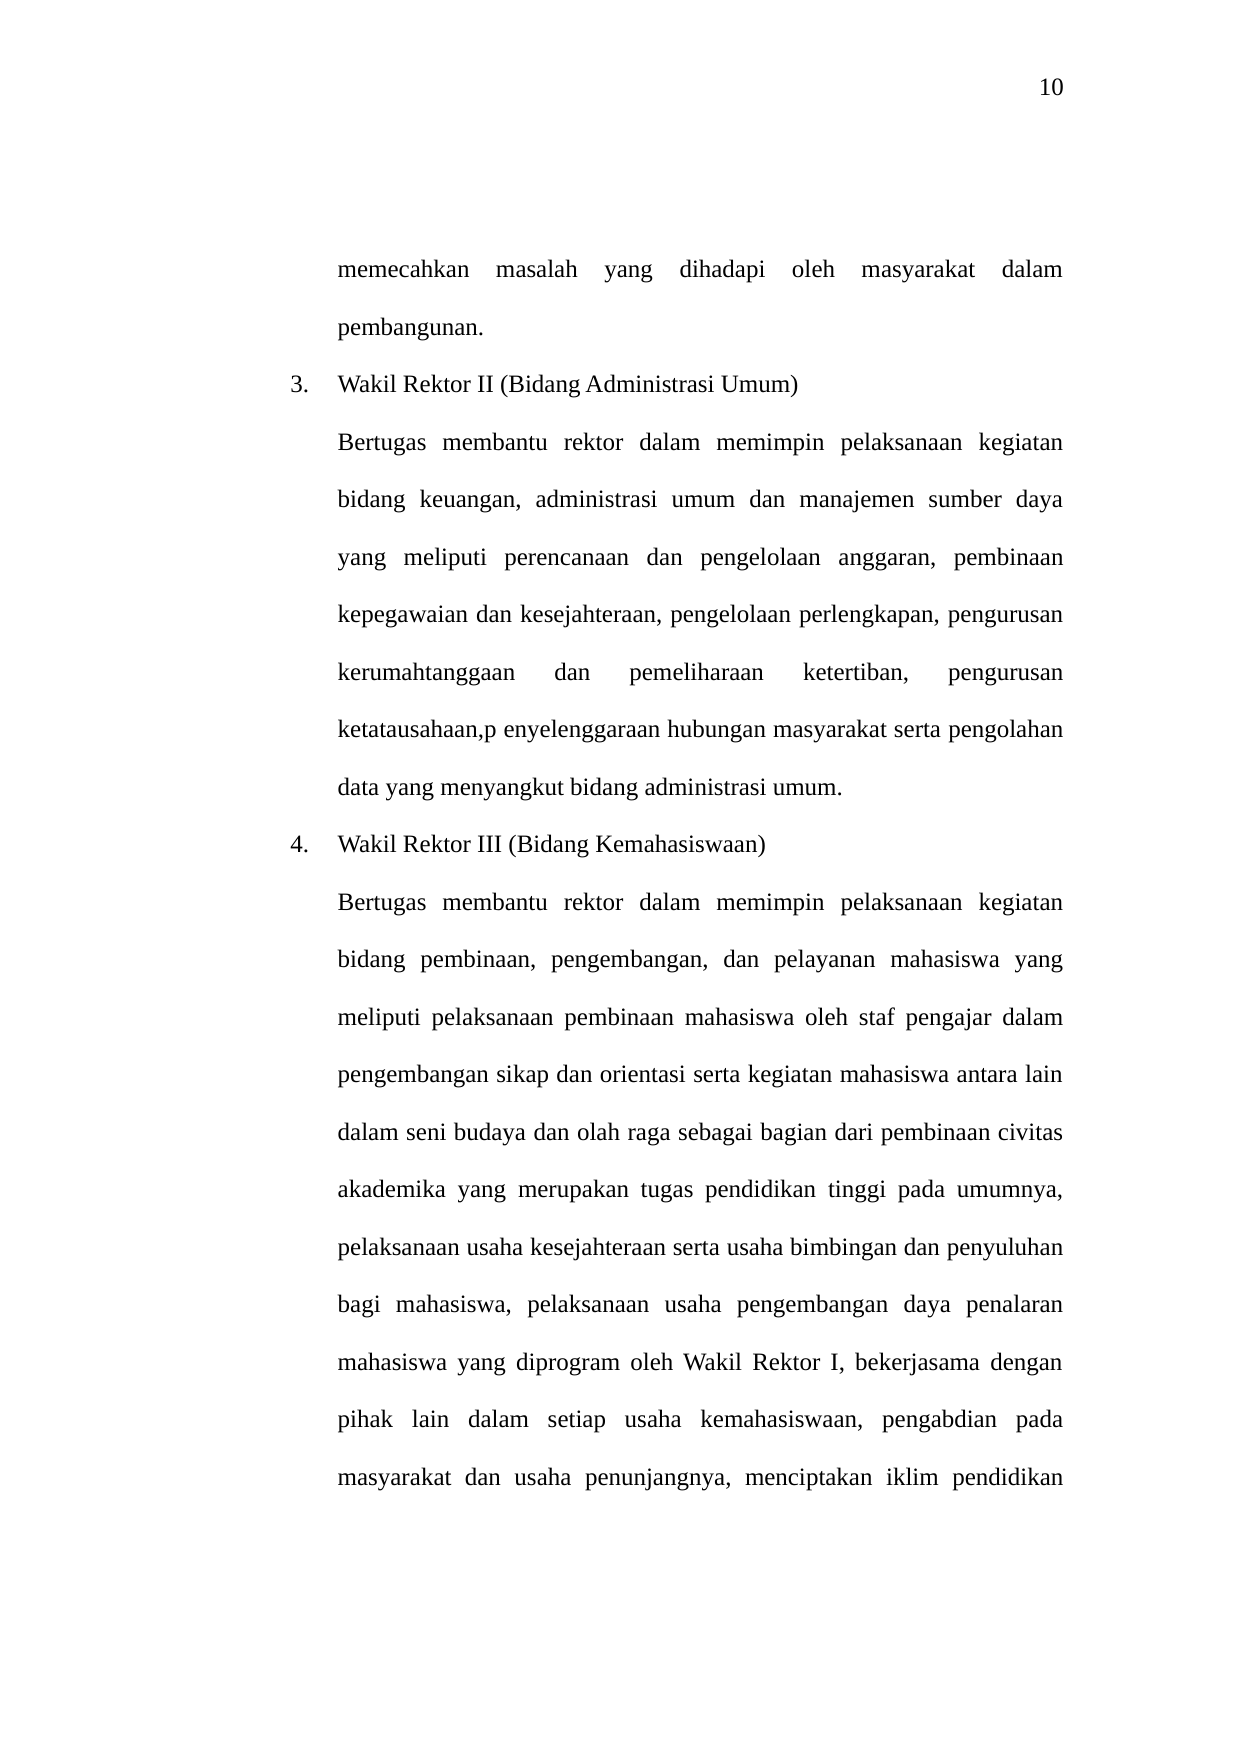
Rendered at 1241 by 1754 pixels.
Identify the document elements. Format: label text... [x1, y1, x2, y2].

list memecahkan masalah yang dihadapi oleh masyarakat dalam pembangunan. [290, 254, 1063, 341]
list Wakil Rektor II (Bidang Administrasi Umum) [290, 369, 1063, 398]
list Wakil Rektor III (Bidang Kemahasiswaan) [290, 829, 1063, 858]
list Bertugas membantu rektor dalam memimpin pelaksanaan kegiatan bidang keuangan, administrasi umum dan manajemen sumber daya yang meliputi perencanaan dan pengelolaan anggaran, pembinaan kepegawaian dan kesejahteraan, pengelolaan perlengkapan, pengurusan kerumahtanggaan dan pemeliharaan ketertiban, pengurusan ketatausahaan,p enyelenggaraan hubungan masyarakat serta pengolahan data yang menyangkut bidang administrasi umum. [290, 427, 1063, 801]
list Bertugas membantu rektor dalam memimpin pelaksanaan kegiatan bidang pembinaan, pengembangan, dan pelayanan mahasiswa yang meliputi pelaksanaan pembinaan mahasiswa oleh staf pengajar dalam pengembangan sikap dan orientasi serta kegiatan mahasiswa antara lain dalam seni budaya dan olah raga sebagai bagian dari pembinaan civitas akademika yang merupakan tugas pendidikan tinggi pada umumnya, pelaksanaan usaha kesejahteraan serta usaha bimbingan dan penyuluhan bagi mahasiswa, pelaksanaan usaha pengembangan daya penalaran mahasiswa yang diprogram oleh Wakil Rektor I, bekerjasama dengan pihak lain dalam setiap usaha kemahasiswaan, pengabdian pada masyarakat dan usaha penunjangnya, menciptakan iklim pendidikan [290, 887, 1063, 1491]
